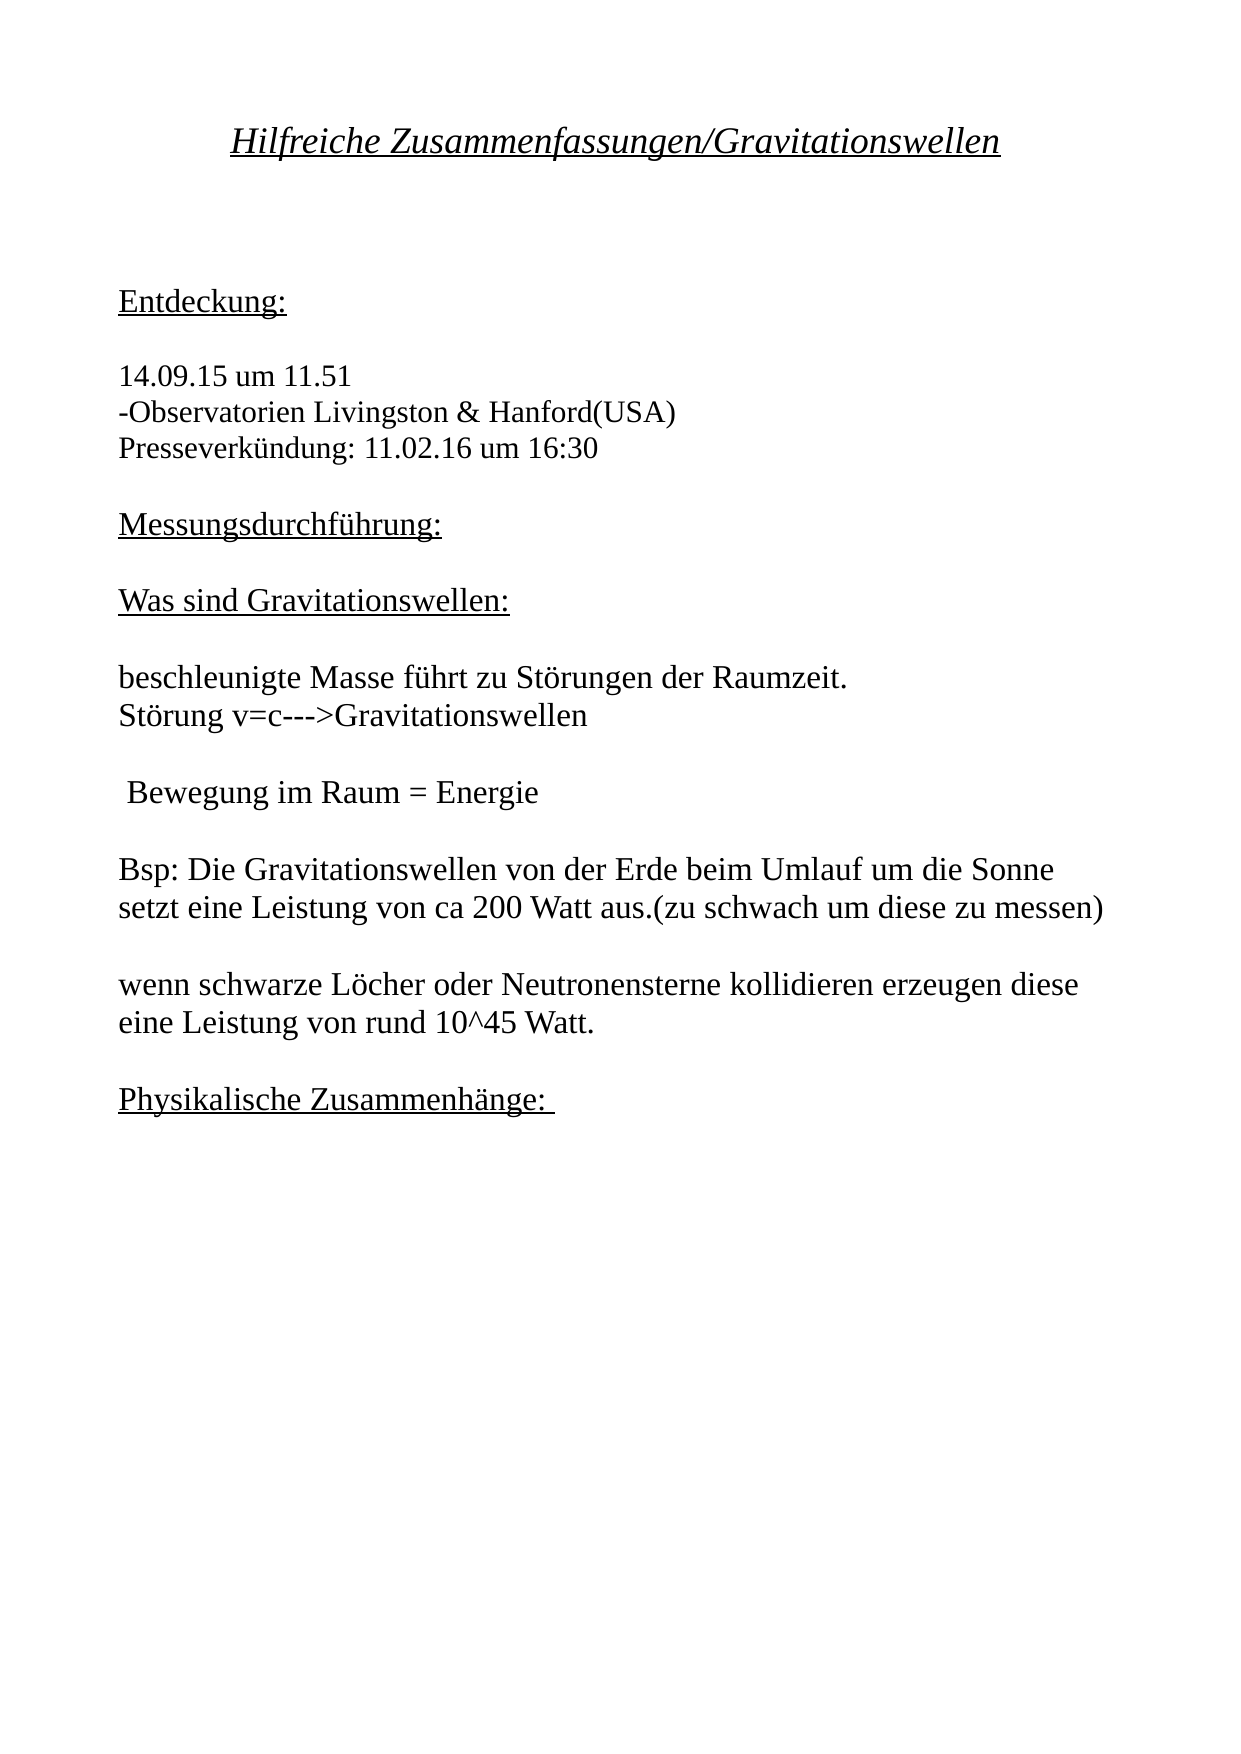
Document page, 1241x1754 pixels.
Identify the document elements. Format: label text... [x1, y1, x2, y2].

text Was sind Gravitationswellen: [118, 581, 1122, 619]
text Bewegung im Raum = Energie [118, 772, 1122, 811]
text Presseverkündung: 11.02.16 um 16:30 [118, 429, 1122, 466]
text -Observatorien Livingston & Hanford(USA) [118, 394, 1122, 429]
text wenn schwarze Löcher oder Neutronensterne kollidieren erzeugen diese eine Leistung von rund 10^45 Watt. [118, 964, 1122, 1041]
text Messungsdurchführung: [118, 504, 1122, 542]
text beschleunigte Masse führt zu Störungen der Raumzeit. [118, 657, 1122, 696]
text Entdeckung: [118, 281, 1122, 319]
text Störung v=c--->Gravitationswellen [118, 696, 1122, 734]
text Physikalische Zusammenhänge: [118, 1079, 1122, 1117]
text Hilfreiche Zusammenfassungen/Gravitationswellen [118, 118, 1122, 161]
text Bsp: Die Gravitationswellen von der Erde beim Umlauf um die Sonne setzt eine Leistung von ca 200 Watt aus.(zu schwach um diese zu messen) [118, 849, 1122, 926]
text 14.09.15 um 11.51 [118, 358, 1122, 394]
